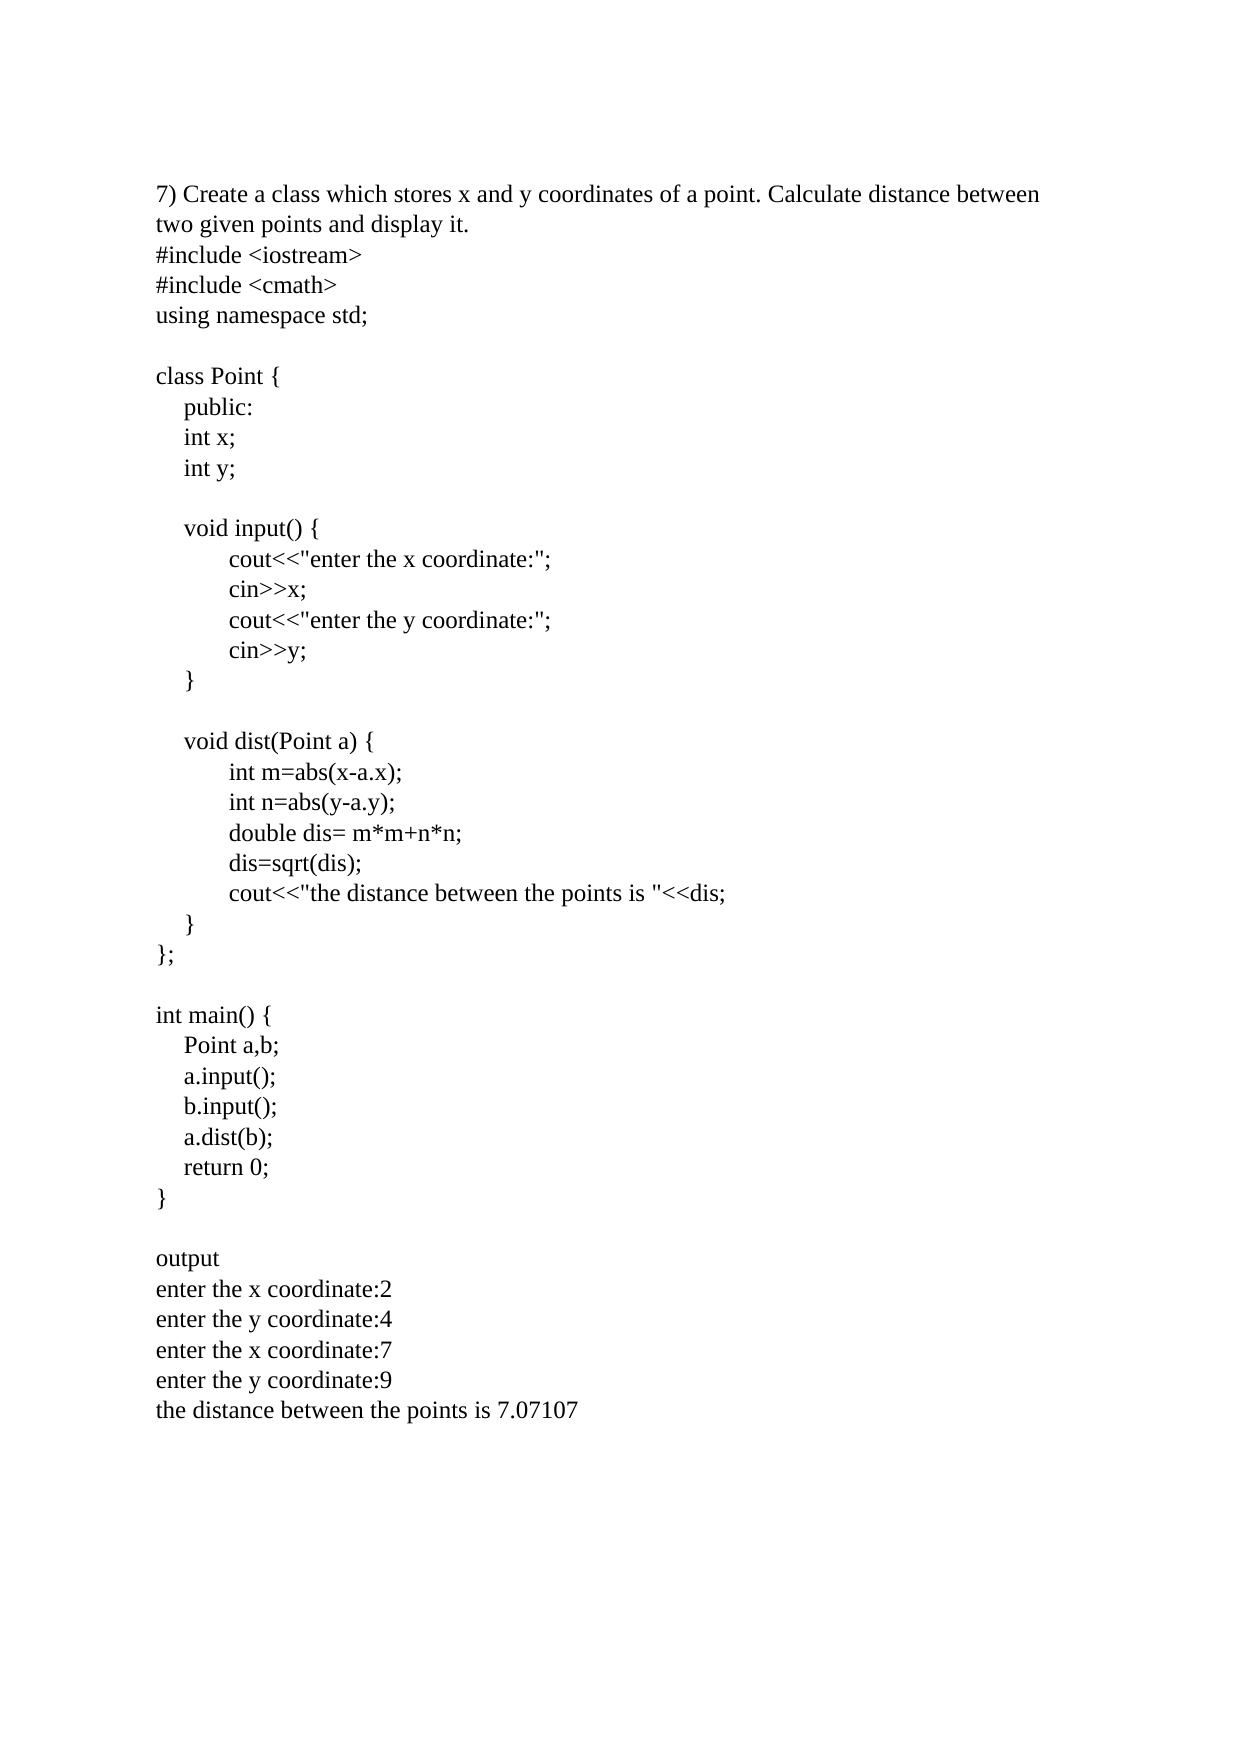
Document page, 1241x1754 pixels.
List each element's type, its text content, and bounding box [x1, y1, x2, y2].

text dis=sqrt(dis); [154, 848, 1122, 877]
text cout<<"enter the y coordinate:"; [154, 605, 1122, 633]
text return 0; [154, 1152, 1122, 1181]
text enter the x coordinate:7 [154, 1335, 1122, 1363]
text 7) Create a class which stores x and y coordinates of a point. Calculate distance between [154, 179, 1122, 208]
text public: [154, 392, 1122, 421]
text int y; [154, 453, 1122, 481]
text int n=abs(y-a.y); [154, 787, 1122, 816]
text } [154, 909, 1122, 938]
text a.input(); [154, 1061, 1122, 1090]
text using namespace std; [154, 301, 1122, 329]
text cout<<"enter the x coordinate:"; [154, 544, 1122, 573]
text Point a,b; [154, 1031, 1122, 1059]
text int main() { [154, 1000, 1122, 1029]
text the distance between the points is 7.07107 [154, 1396, 1122, 1424]
text cin>>y; [154, 635, 1122, 664]
text double dis= m*m+n*n; [154, 818, 1122, 846]
text enter the y coordinate:9 [154, 1365, 1122, 1394]
text output [154, 1243, 1122, 1272]
text a.dist(b); [154, 1122, 1122, 1151]
text enter the y coordinate:4 [154, 1304, 1122, 1333]
text b.input(); [154, 1091, 1122, 1120]
text cin>>x; [154, 574, 1122, 603]
text } [154, 1183, 1122, 1211]
text two given points and display it. [154, 209, 1122, 238]
text }; [154, 939, 1122, 968]
text void input() { [154, 513, 1122, 542]
text class Point { [154, 361, 1122, 390]
text int m=abs(x-a.x); [154, 757, 1122, 786]
text #include <cmath> [154, 270, 1122, 299]
text cout<<"the distance between the points is "<<dis; [154, 878, 1122, 907]
text void dist(Point a) { [154, 726, 1122, 755]
text #include <iostream> [154, 240, 1122, 268]
text int x; [154, 422, 1122, 451]
text enter the x coordinate:2 [154, 1274, 1122, 1303]
text } [154, 666, 1122, 694]
